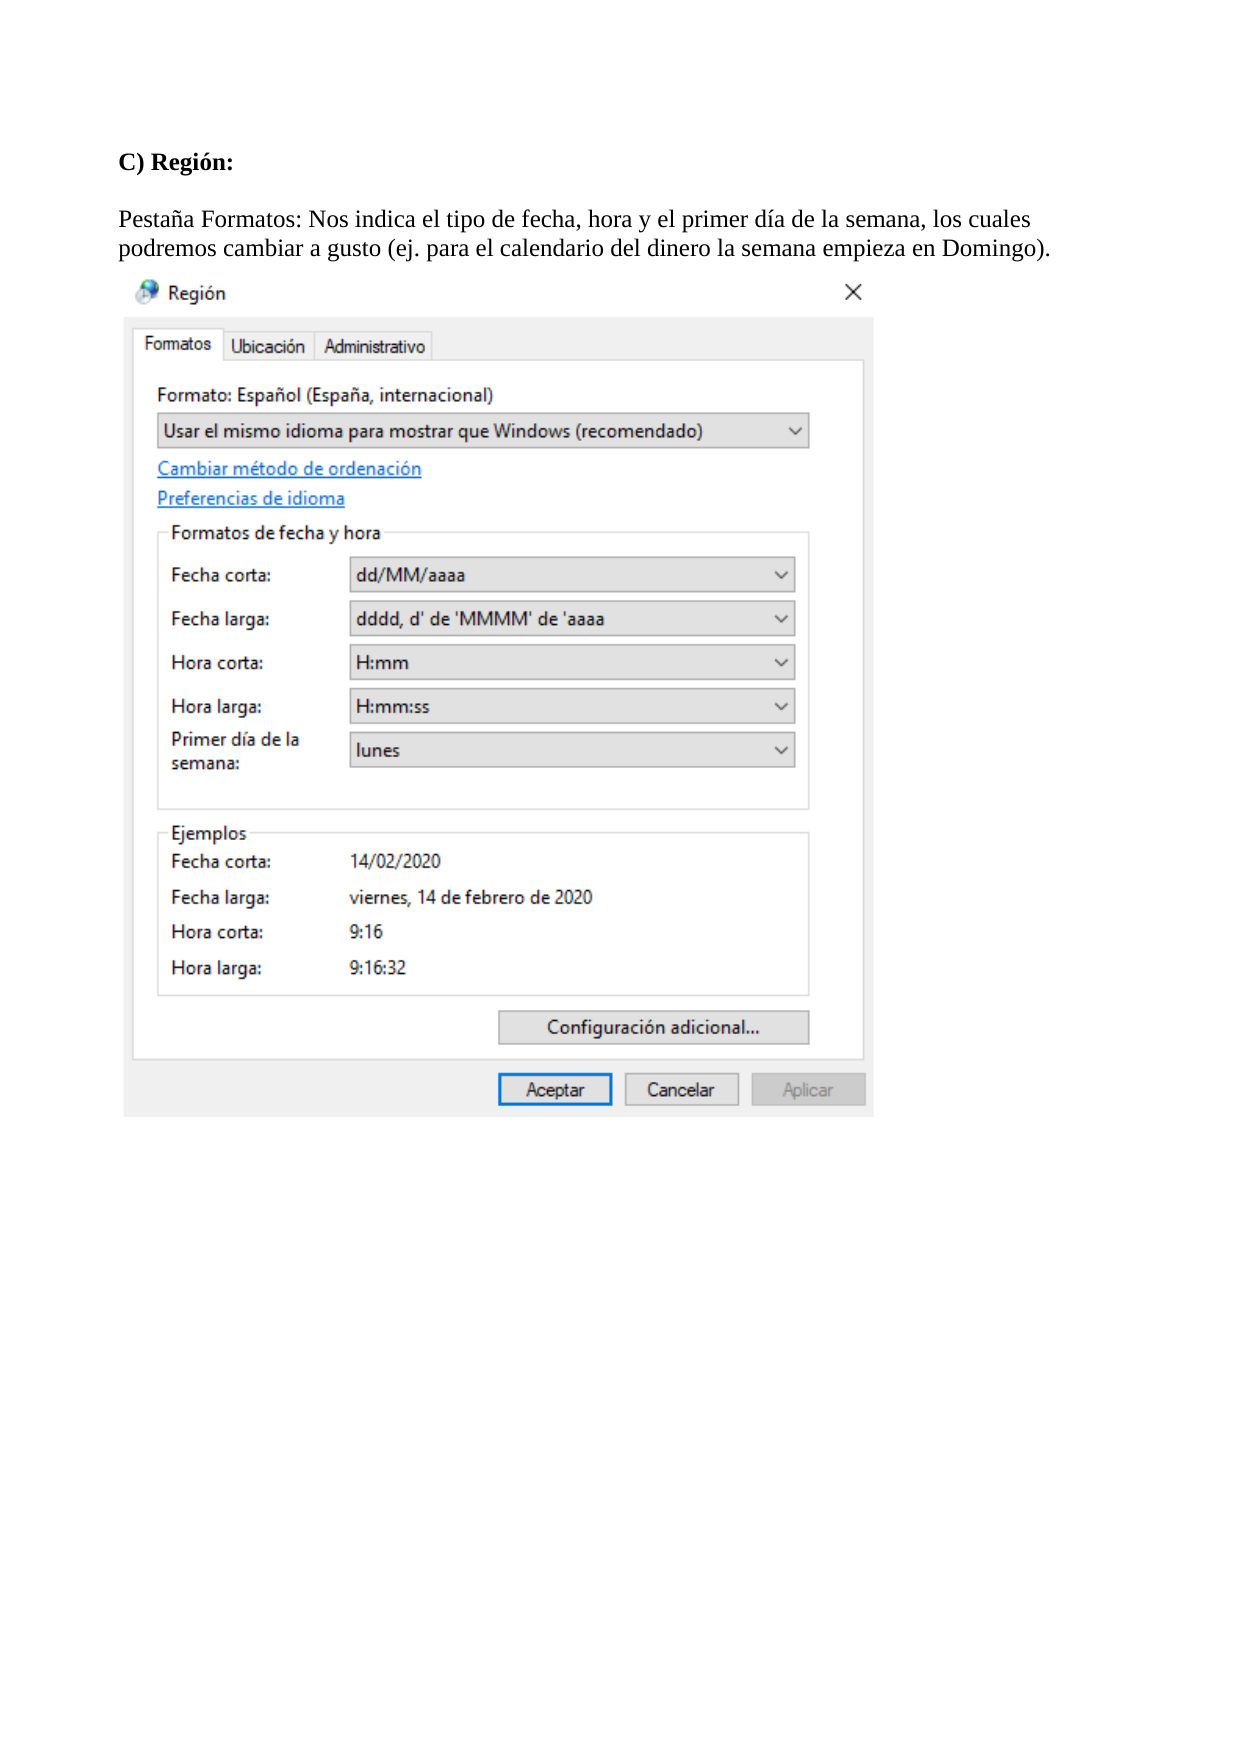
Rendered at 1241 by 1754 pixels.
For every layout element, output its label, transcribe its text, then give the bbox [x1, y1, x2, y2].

text Pestaña Formatos: Nos indica el tipo de fecha, hora y el primer día de la semana, los cuales podremos cambiar a gusto (ej. para el calendario del dinero la semana empieza en Domingo). [118, 204, 1122, 262]
text C) Región: [118, 147, 1122, 176]
